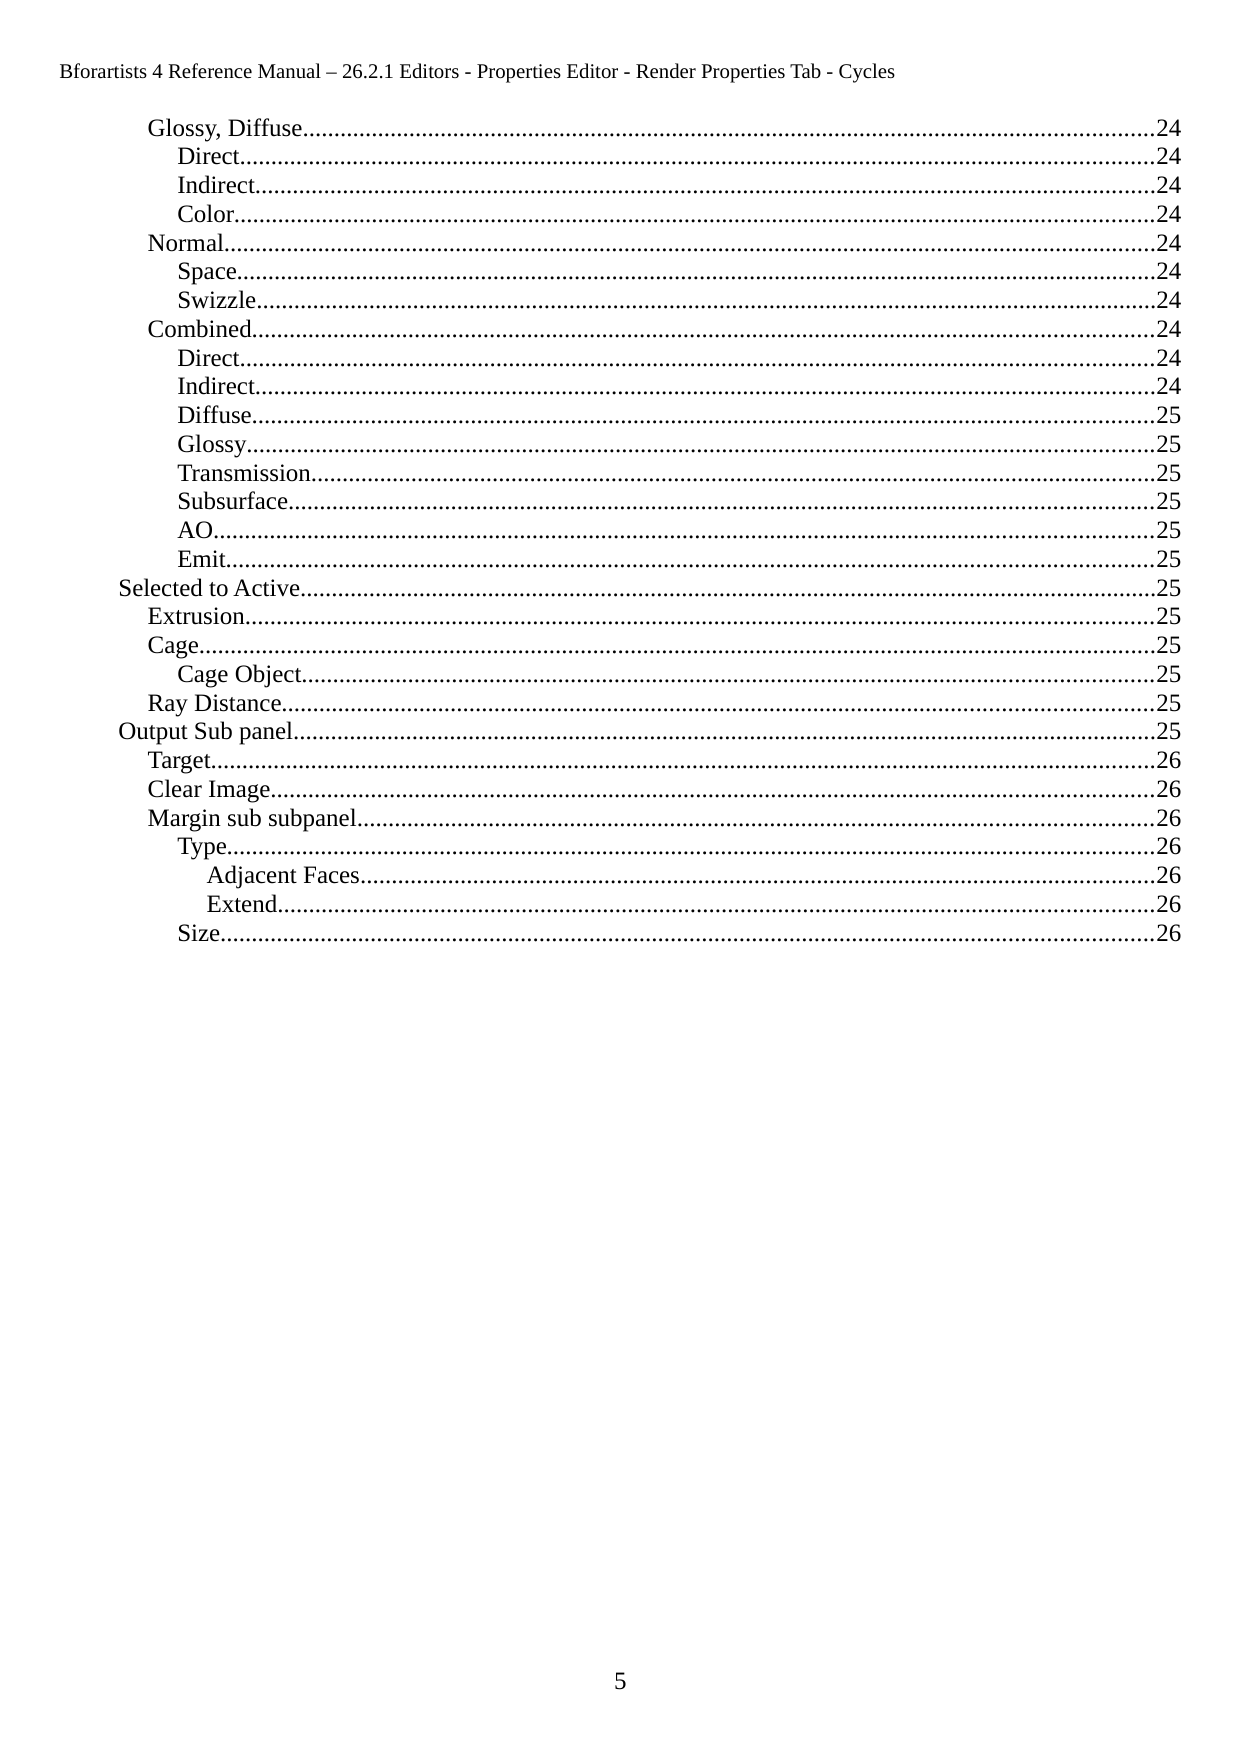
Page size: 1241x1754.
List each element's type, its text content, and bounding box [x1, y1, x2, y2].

text Adjacent Faces 26 [206, 860, 1181, 889]
text Cage 25 [147, 630, 1181, 659]
text Emit 25 [177, 544, 1181, 573]
text Cage Object 25 [177, 659, 1181, 688]
text Subsurface 25 [177, 486, 1181, 515]
text Direct 24 [177, 343, 1181, 371]
text Clear Image 26 [147, 774, 1181, 803]
text Ray Distance 25 [147, 688, 1181, 716]
text Type 26 [177, 831, 1181, 860]
text Indirect 24 [177, 371, 1181, 400]
text Diffuse 25 [177, 400, 1181, 429]
text Selected to Active 25 [118, 573, 1181, 601]
text Output Sub panel 25 [118, 716, 1181, 745]
text Color 24 [177, 199, 1181, 228]
text Extend 26 [206, 889, 1181, 918]
text Glossy 25 [177, 429, 1181, 458]
text Space 24 [177, 256, 1181, 285]
text AO 25 [177, 515, 1181, 544]
text Combined 24 [147, 314, 1181, 343]
text Glossy, Diffuse 24 [147, 113, 1181, 141]
text Extrusion 25 [147, 601, 1181, 630]
text Transmission 25 [177, 458, 1181, 486]
text Indirect 24 [177, 170, 1181, 199]
text Swizzle 24 [177, 285, 1181, 314]
text Margin sub subpanel 26 [147, 803, 1181, 831]
text Direct 24 [177, 141, 1181, 170]
text Normal 24 [147, 228, 1181, 256]
text Target 26 [147, 745, 1181, 774]
text Size 26 [177, 918, 1181, 946]
